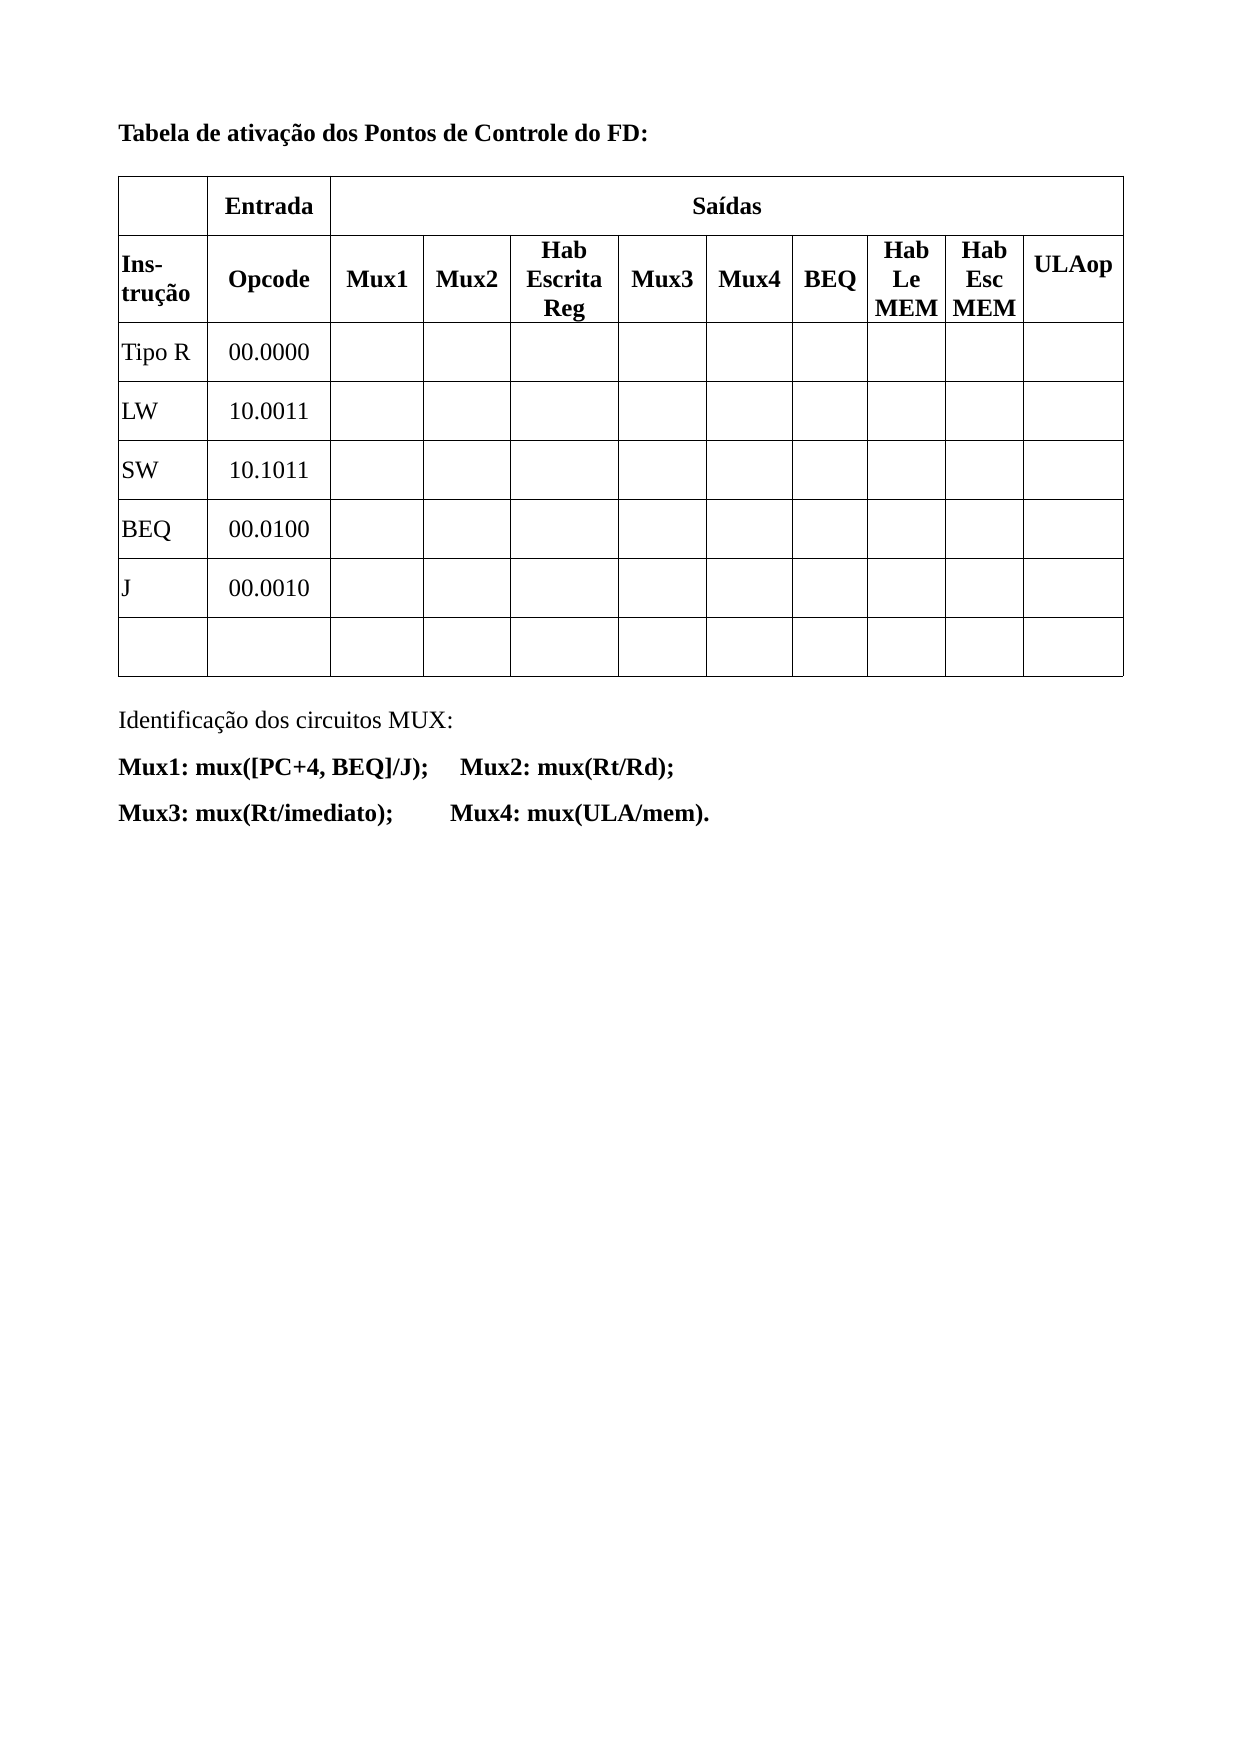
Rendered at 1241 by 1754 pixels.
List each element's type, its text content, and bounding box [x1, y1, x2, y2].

table_cell [868, 441, 945, 499]
table_cell [511, 323, 618, 381]
table_cell [424, 382, 510, 439]
table_cell [331, 382, 423, 439]
table_cell [707, 618, 792, 676]
table_cell 10.0011 [208, 382, 330, 439]
table_cell J [119, 559, 207, 617]
table_cell [946, 441, 1023, 499]
table_cell [946, 559, 1023, 617]
table_cell [1024, 323, 1123, 381]
table_cell [868, 559, 945, 617]
table_cell [619, 559, 706, 617]
table_cell [707, 500, 792, 558]
table_cell Mux3 [619, 236, 706, 321]
table_cell Tipo R [119, 323, 207, 381]
table_cell [868, 323, 945, 381]
table_cell Hab Esc MEM [946, 236, 1023, 321]
table_cell Hab Escrita Reg [511, 236, 618, 321]
table_cell SW [119, 441, 207, 499]
table_cell [793, 441, 867, 499]
table_cell [619, 618, 706, 676]
table_cell BEQ [793, 236, 867, 321]
text Mux1: mux([PC+4, BEQ]/J); Mux2: mux(Rt/Rd); [118, 752, 1122, 780]
table_cell [619, 441, 706, 499]
table_cell [1024, 382, 1123, 439]
table_cell [1024, 441, 1123, 499]
table_cell 00.0100 [208, 500, 330, 558]
table_cell [707, 382, 792, 439]
table_cell [511, 441, 618, 499]
table_cell [946, 323, 1023, 381]
table_cell [331, 500, 423, 558]
table_cell 00.0000 [208, 323, 330, 381]
table_cell [511, 500, 618, 558]
table_cell [793, 382, 867, 439]
table_cell [208, 618, 330, 676]
table_cell [331, 323, 423, 381]
table_cell [619, 500, 706, 558]
table_cell 00.0010 [208, 559, 330, 617]
table_header Saídas [331, 177, 1123, 235]
table_cell Mux4 [707, 236, 792, 321]
table_cell LW [119, 382, 207, 439]
text Tabela de ativação dos Pontos de Controle do FD: [118, 118, 1122, 147]
table_cell [331, 441, 423, 499]
table_cell [946, 618, 1023, 676]
table_cell [331, 559, 423, 617]
table_cell [707, 323, 792, 381]
table_cell [424, 559, 510, 617]
table_cell [424, 618, 510, 676]
table_cell [331, 618, 423, 676]
table_cell [424, 323, 510, 381]
text Identificação dos circuitos MUX: [118, 705, 1122, 734]
table_cell Ins-trução [119, 236, 207, 321]
table_header [119, 177, 207, 235]
table_cell [511, 559, 618, 617]
table_cell [946, 382, 1023, 439]
table_cell ULAop [1024, 236, 1123, 321]
table_cell [1024, 618, 1123, 676]
table_cell 10.1011 [208, 441, 330, 499]
table_cell [793, 618, 867, 676]
table_cell [619, 323, 706, 381]
table_cell [707, 441, 792, 499]
table_cell Mux1 [331, 236, 423, 321]
table_cell [793, 323, 867, 381]
table_cell [793, 500, 867, 558]
table_cell [868, 382, 945, 439]
table_header Entrada [208, 177, 330, 235]
table_cell Hab Le MEM [868, 236, 945, 321]
text Mux3: mux(Rt/imediato); Mux4: mux(ULA/mem). [118, 798, 1122, 827]
table_cell [1024, 500, 1123, 558]
table_cell Opcode [208, 236, 330, 321]
table_cell [868, 618, 945, 676]
table_cell [946, 500, 1023, 558]
table_cell [119, 618, 207, 676]
table_cell [793, 559, 867, 617]
table_cell [424, 500, 510, 558]
table_cell BEQ [119, 500, 207, 558]
table_cell Mux2 [424, 236, 510, 321]
table_cell [511, 618, 618, 676]
table_cell [511, 382, 618, 439]
table_cell [868, 500, 945, 558]
table_cell [707, 559, 792, 617]
table_cell [424, 441, 510, 499]
table_cell [619, 382, 706, 439]
table_cell [1024, 559, 1123, 617]
